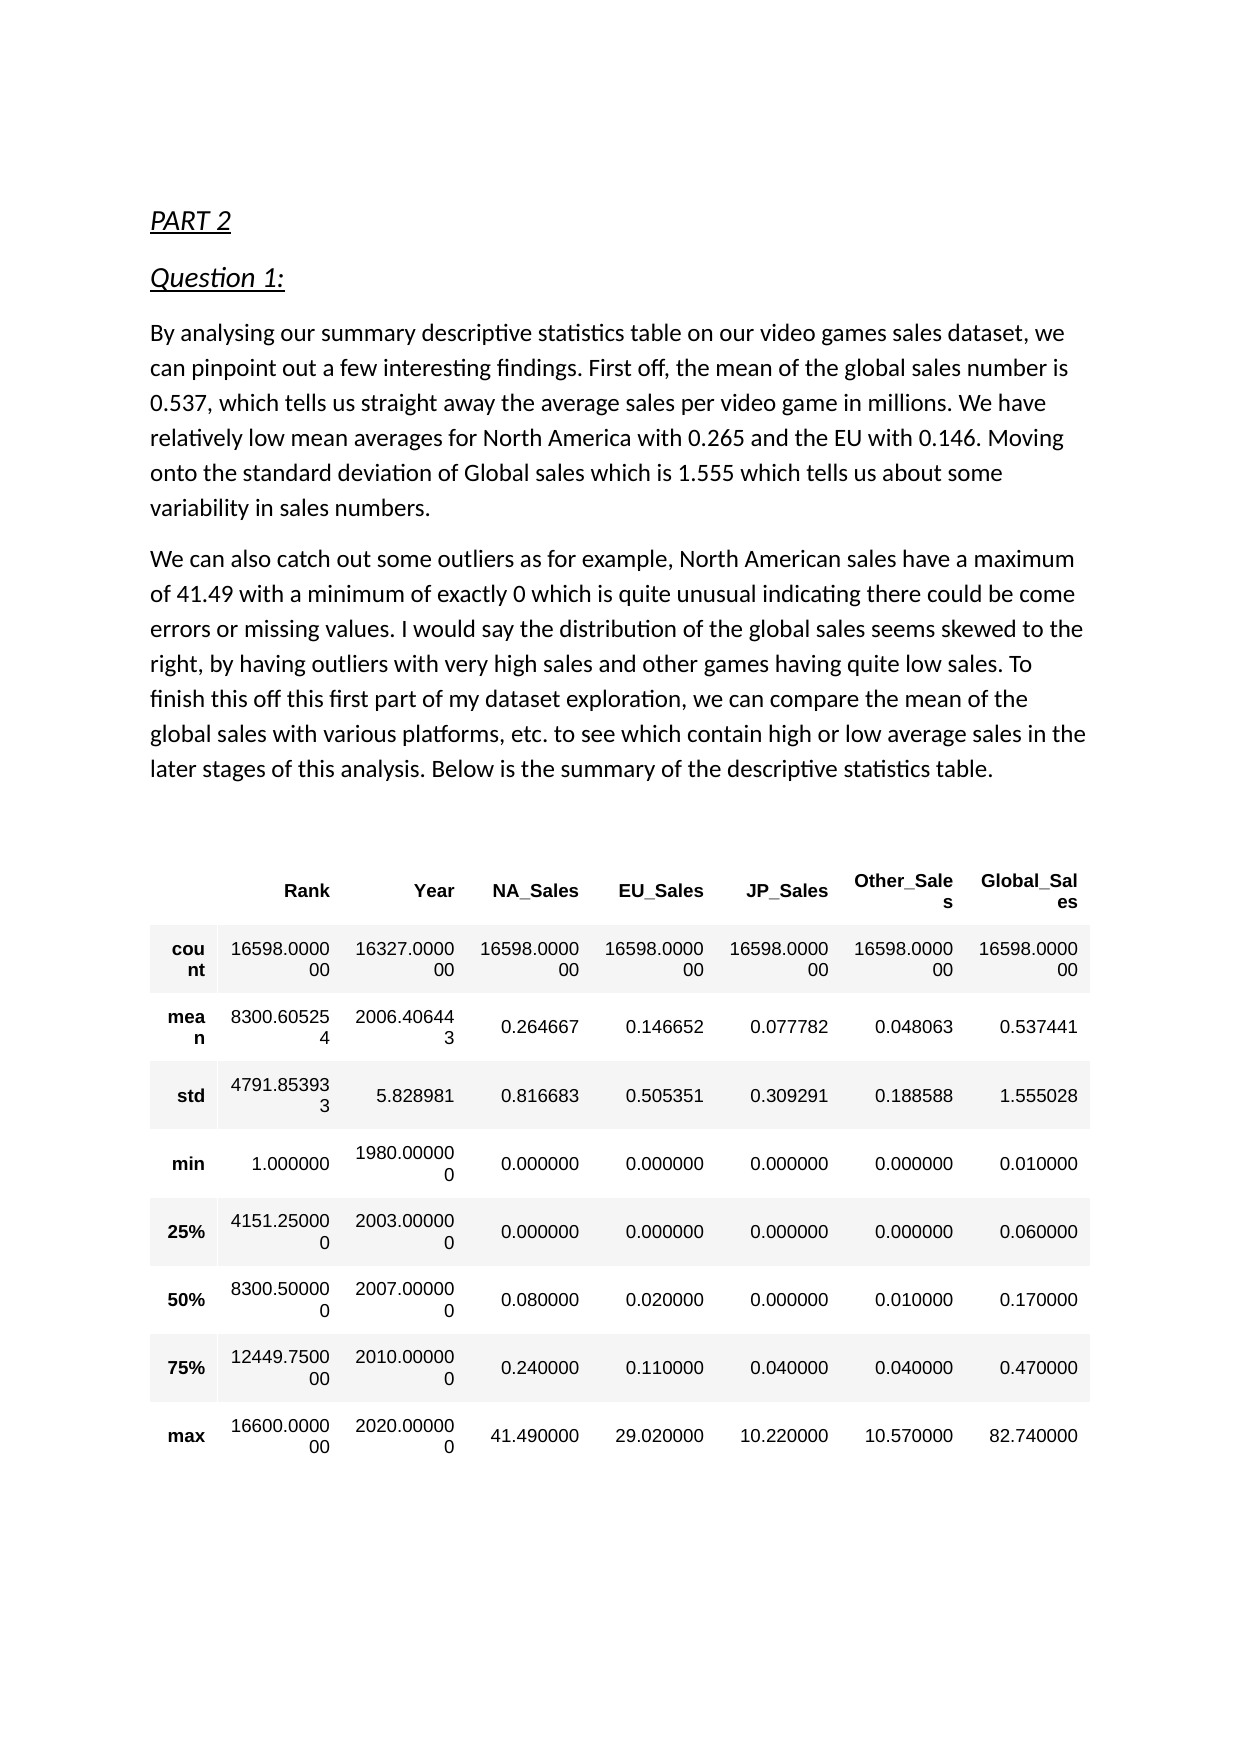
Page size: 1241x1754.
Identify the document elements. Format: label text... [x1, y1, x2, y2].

table_cell 0.048063 [841, 993, 966, 1061]
table_cell 0.816683 [467, 1061, 591, 1129]
table_header [150, 857, 217, 925]
table_cell 0.060000 [966, 1198, 1090, 1266]
table_cell 0.040000 [841, 1334, 966, 1402]
table_header Other_Sales [841, 857, 966, 925]
table_cell 0.000000 [467, 1129, 591, 1197]
text PART 2 [150, 202, 1090, 237]
table_cell 8300.500000 [218, 1266, 342, 1334]
table_cell 8300.605254 [218, 993, 342, 1061]
text We can also catch out some outliers as for example, North American sales have a maximum of 41.49 with a minimum of exactly 0 which is quite unusual indicating there could be come errors or missing values. I would say the distribution of the global sales seems skewed to the right, by having outliers with very high sales and other games having quite low sales. To finish this off this first part of my dataset exploration, we can compare the mean of the global sales with various platforms, etc. to see which contain high or low average sales in the later stages of this analysis. Below is the summary of the descriptive statistics table. [150, 543, 1090, 784]
table_header EU_Sales [591, 857, 716, 925]
table_cell count [150, 925, 217, 993]
table_cell 2006.406443 [342, 993, 467, 1061]
table_header Global_Sales [966, 857, 1090, 925]
table_cell 0.080000 [467, 1266, 591, 1334]
table_header Rank [218, 857, 342, 925]
table_cell 2003.000000 [342, 1198, 467, 1266]
table_header Year [342, 857, 467, 925]
table_cell mean [150, 993, 217, 1061]
table_cell 75% [150, 1334, 217, 1402]
table_cell 0.000000 [841, 1129, 966, 1197]
table_cell 16598.000000 [218, 925, 342, 993]
table_cell 0.000000 [716, 1266, 841, 1334]
table_cell 0.010000 [841, 1266, 966, 1334]
table_cell 1.000000 [218, 1129, 342, 1197]
table_header JP_Sales [716, 857, 841, 925]
table_cell 4151.250000 [218, 1198, 342, 1266]
table_cell 16598.000000 [966, 925, 1090, 993]
table_cell 12449.750000 [218, 1334, 342, 1402]
table_cell 0.000000 [716, 1198, 841, 1266]
table_cell 1.555028 [966, 1061, 1090, 1129]
table_cell 1980.000000 [342, 1129, 467, 1197]
table_cell 16327.000000 [342, 925, 467, 993]
table_cell 0.040000 [716, 1334, 841, 1402]
table_cell 10.570000 [841, 1402, 966, 1470]
table_cell 50% [150, 1266, 217, 1334]
table_cell std [150, 1061, 217, 1129]
table_cell 0.537441 [966, 993, 1090, 1061]
table_cell 16598.000000 [716, 925, 841, 993]
table_cell 82.740000 [966, 1402, 1090, 1470]
table_cell 25% [150, 1198, 217, 1266]
table_cell 0.309291 [716, 1061, 841, 1129]
table_cell 0.000000 [467, 1198, 591, 1266]
table_cell 2007.000000 [342, 1266, 467, 1334]
table_cell 4791.853933 [218, 1061, 342, 1129]
table_cell max [150, 1402, 217, 1470]
table_cell 0.020000 [591, 1266, 716, 1334]
table_cell 0.010000 [966, 1129, 1090, 1197]
table_cell 0.110000 [591, 1334, 716, 1402]
table_cell 0.264667 [467, 993, 591, 1061]
table_cell 0.240000 [467, 1334, 591, 1402]
table_cell 0.146652 [591, 993, 716, 1061]
table_cell 16598.000000 [467, 925, 591, 993]
table_cell 2010.000000 [342, 1334, 467, 1402]
table_header NA_Sales [467, 857, 591, 925]
table_cell 10.220000 [716, 1402, 841, 1470]
text Question 1: [150, 259, 1090, 295]
table_cell 0.077782 [716, 993, 841, 1061]
table_cell 5.828981 [342, 1061, 467, 1129]
table_cell 16600.000000 [218, 1402, 342, 1470]
table_cell 29.020000 [591, 1402, 716, 1470]
table_cell 41.490000 [467, 1402, 591, 1470]
table_cell 0.470000 [966, 1334, 1090, 1402]
table_cell 0.000000 [841, 1198, 966, 1266]
table_cell 16598.000000 [841, 925, 966, 993]
table_cell min [150, 1129, 217, 1197]
table_cell 0.000000 [591, 1198, 716, 1266]
table_cell 16598.000000 [591, 925, 716, 993]
table_cell 2020.000000 [342, 1402, 467, 1470]
text By analysing our summary descriptive statistics table on our video games sales dataset, we can pinpoint out a few interesting findings. First off, the mean of the global sales number is 0.537, which tells us straight away the average sales per video game in millions. We have relatively low mean averages for North America with 0.265 and the EU with 0.146. Moving onto the standard deviation of Global sales which is 1.555 which tells us about some variability in sales numbers. [150, 317, 1090, 522]
table_cell 0.170000 [966, 1266, 1090, 1334]
table_cell 0.000000 [591, 1129, 716, 1197]
table_cell 0.505351 [591, 1061, 716, 1129]
table_cell 0.000000 [716, 1129, 841, 1197]
table_cell 0.188588 [841, 1061, 966, 1129]
